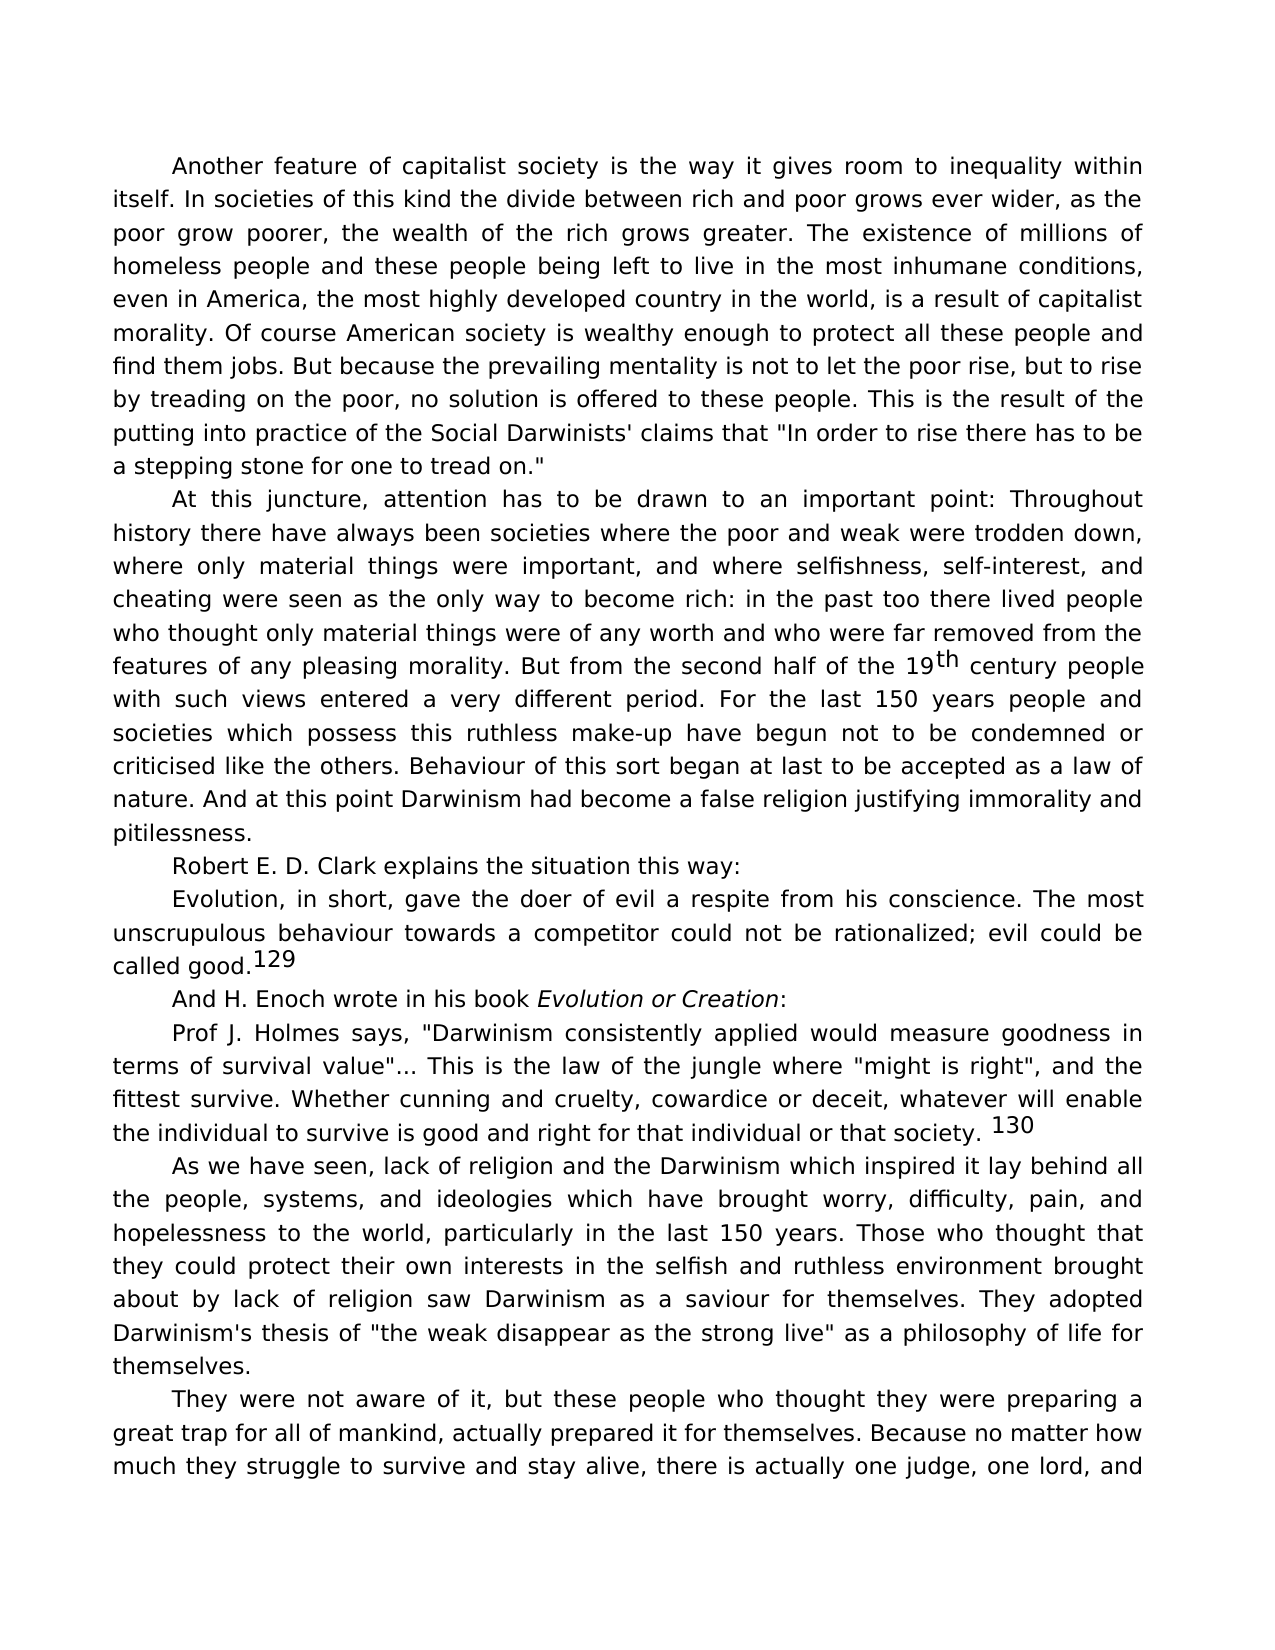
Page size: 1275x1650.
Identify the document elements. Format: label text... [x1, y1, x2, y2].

text Another feature of capitalist society is the way it gives room to inequality within itself. In societies of this kind the divide between rich and poor grows ever wider, as the poor grow poorer, the wealth of the rich grows greater. The existence of millions of homeless people and these people being left to live in the most inhumane conditions, even in America, the most highly developed country in the world, is a result of capitalist morality. Of course American society is wealthy enough to protect all these people and find them jobs. But because the prevailing mentality is not to let the poor rise, but to rise by treading on the poor, no solution is offered to these people. This is the result of the putting into practice of the Social Darwinists' claims that "In order to rise there has to be a stepping stone for one to tread on." [112, 148, 1145, 481]
text At this juncture, attention has to be drawn to an important point: Throughout history there have always been societies where the poor and weak were trodden down, where only material things were important, and where selfishness, self-interest, and cheating were seen as the only way to become rich: in the past too there lived people who thought only material things were of any worth and who were far removed from the features of any pleasing morality. But from the second half of the 19th century people with such views entered a very different period. For the last 150 years people and societies which possess this ruthless make-up have begun not to be condemned or criticised like the others. Behaviour of this sort began at last to be accepted as a law of nature. And at this point Darwinism had become a false religion justifying immorality and pitilessness. [112, 481, 1145, 848]
text As we have seen, lack of religion and the Darwinism which inspired it lay behind all the people, systems, and ideologies which have brought worry, difficulty, pain, and hopelessness to the world, particularly in the last 150 years. Those who thought that they could protect their own interests in the selfish and ruthless environment brought about by lack of religion saw Darwinism as a saviour for themselves. They adopted Darwinism's thesis of "the weak disappear as the strong live" as a philosophy of life for themselves. [112, 1148, 1145, 1381]
text They were not aware of it, but these people who thought they were preparing a great trap for all of mankind, actually prepared it for themselves. Because no matter how much they struggle to survive and stay alive, there is actually one judge, one lord, and [112, 1381, 1145, 1481]
text Robert E. D. Clark explains the situation this way: [112, 848, 1145, 881]
text Prof J. Holmes says, "Darwinism consistently applied would measure goodness in terms of survival value"... This is the law of the jungle where "might is right", and the fittest survive. Whether cunning and cruelty, cowardice or deceit, whatever will enable the individual to survive is good and right for that individual or that society. 130 [112, 1014, 1145, 1148]
text Evolution, in short, gave the doer of evil a respite from his conscience. The most unscrupulous behaviour towards a competitor could not be rationalized; evil could be called good.129 [112, 881, 1145, 981]
text And H. Enoch wrote in his book Evolution or Creation: [112, 981, 1145, 1014]
